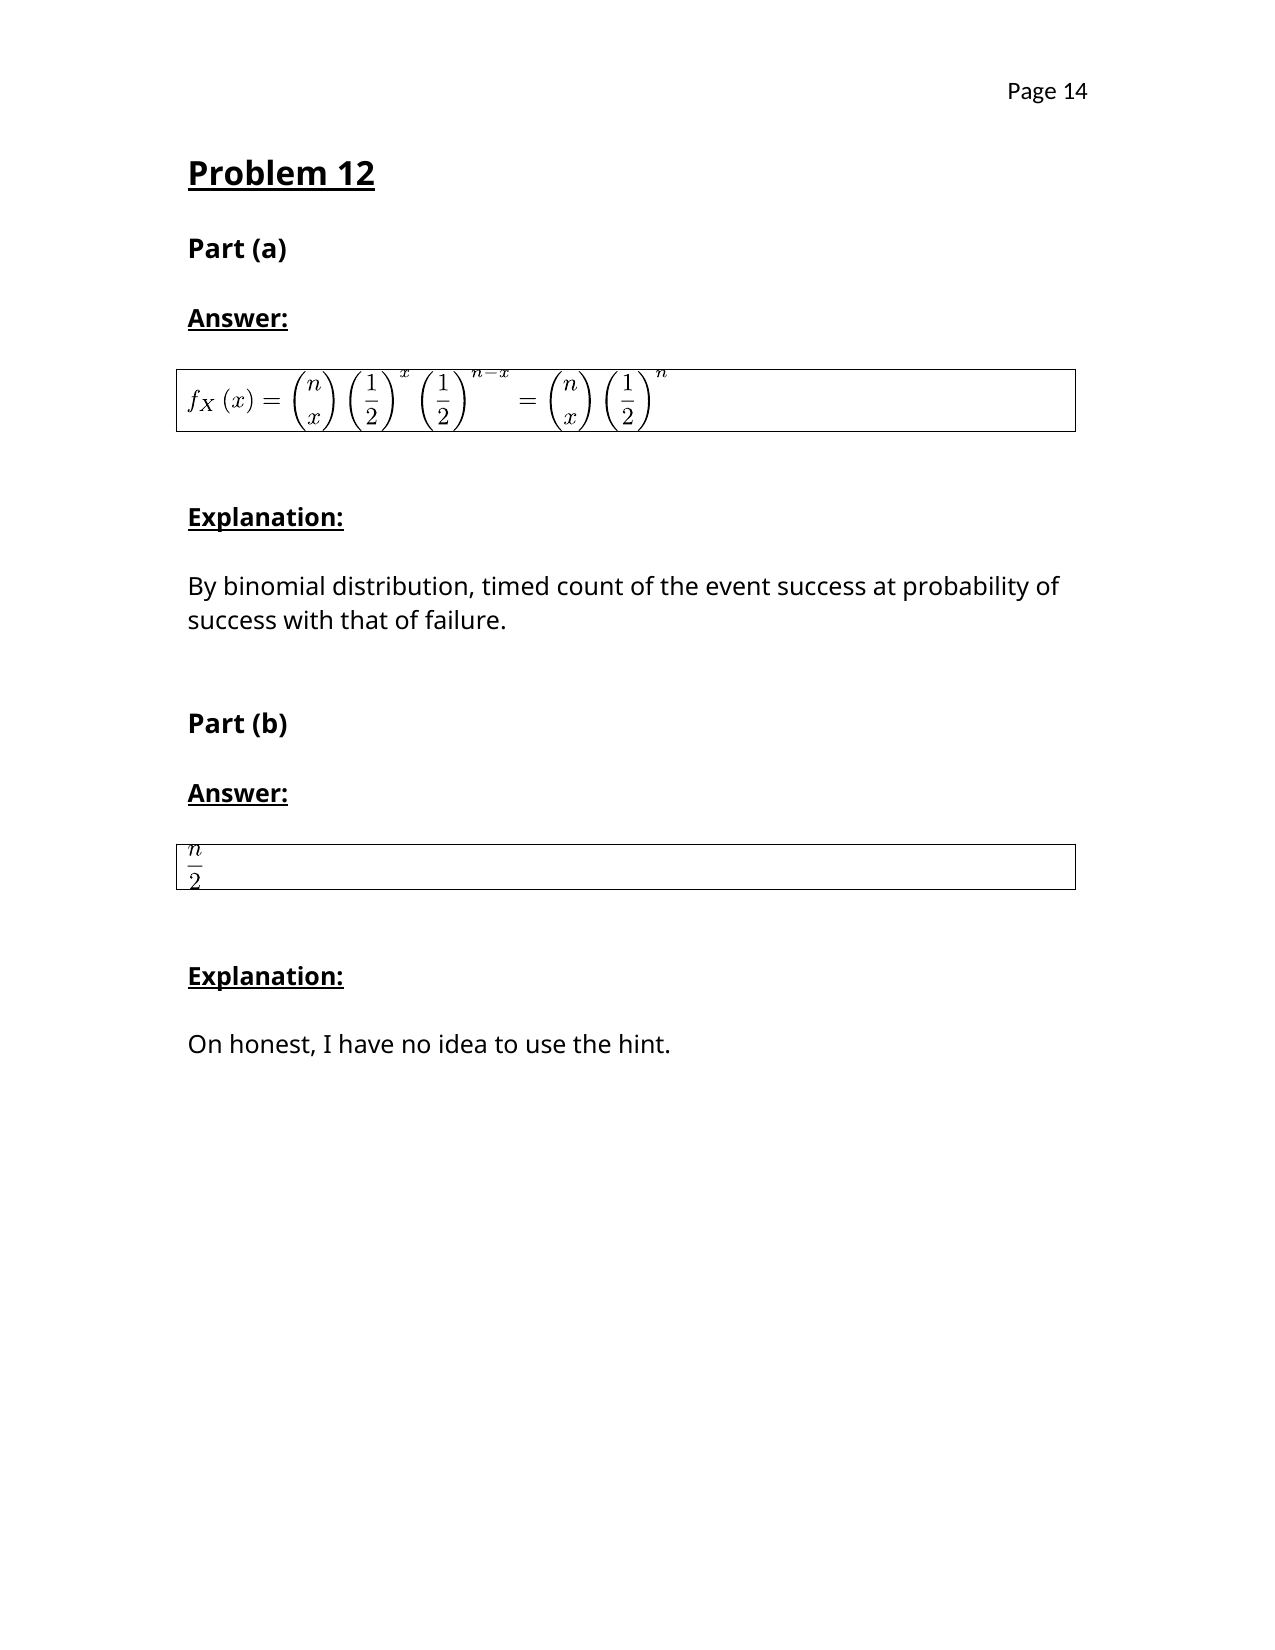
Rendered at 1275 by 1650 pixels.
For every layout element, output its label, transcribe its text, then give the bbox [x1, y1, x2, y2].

table_header [202, 845, 1075, 889]
table_header [177, 370, 303, 431]
text On honest, I have no idea to use the hint. [187, 1027, 1087, 1061]
text Answer: [187, 300, 1087, 334]
text Problem 12 [187, 150, 1087, 195]
text Explanation: [187, 500, 1087, 534]
text By binomial distribution, timed count of the event success at probability of success with that of failure. [187, 568, 1087, 636]
text Explanation: [187, 958, 1087, 993]
table_header [640, 370, 1075, 431]
text Answer: [187, 775, 1087, 809]
text Part (a) [187, 229, 1087, 266]
table_header [177, 845, 188, 889]
text Part (b) [187, 704, 1087, 741]
